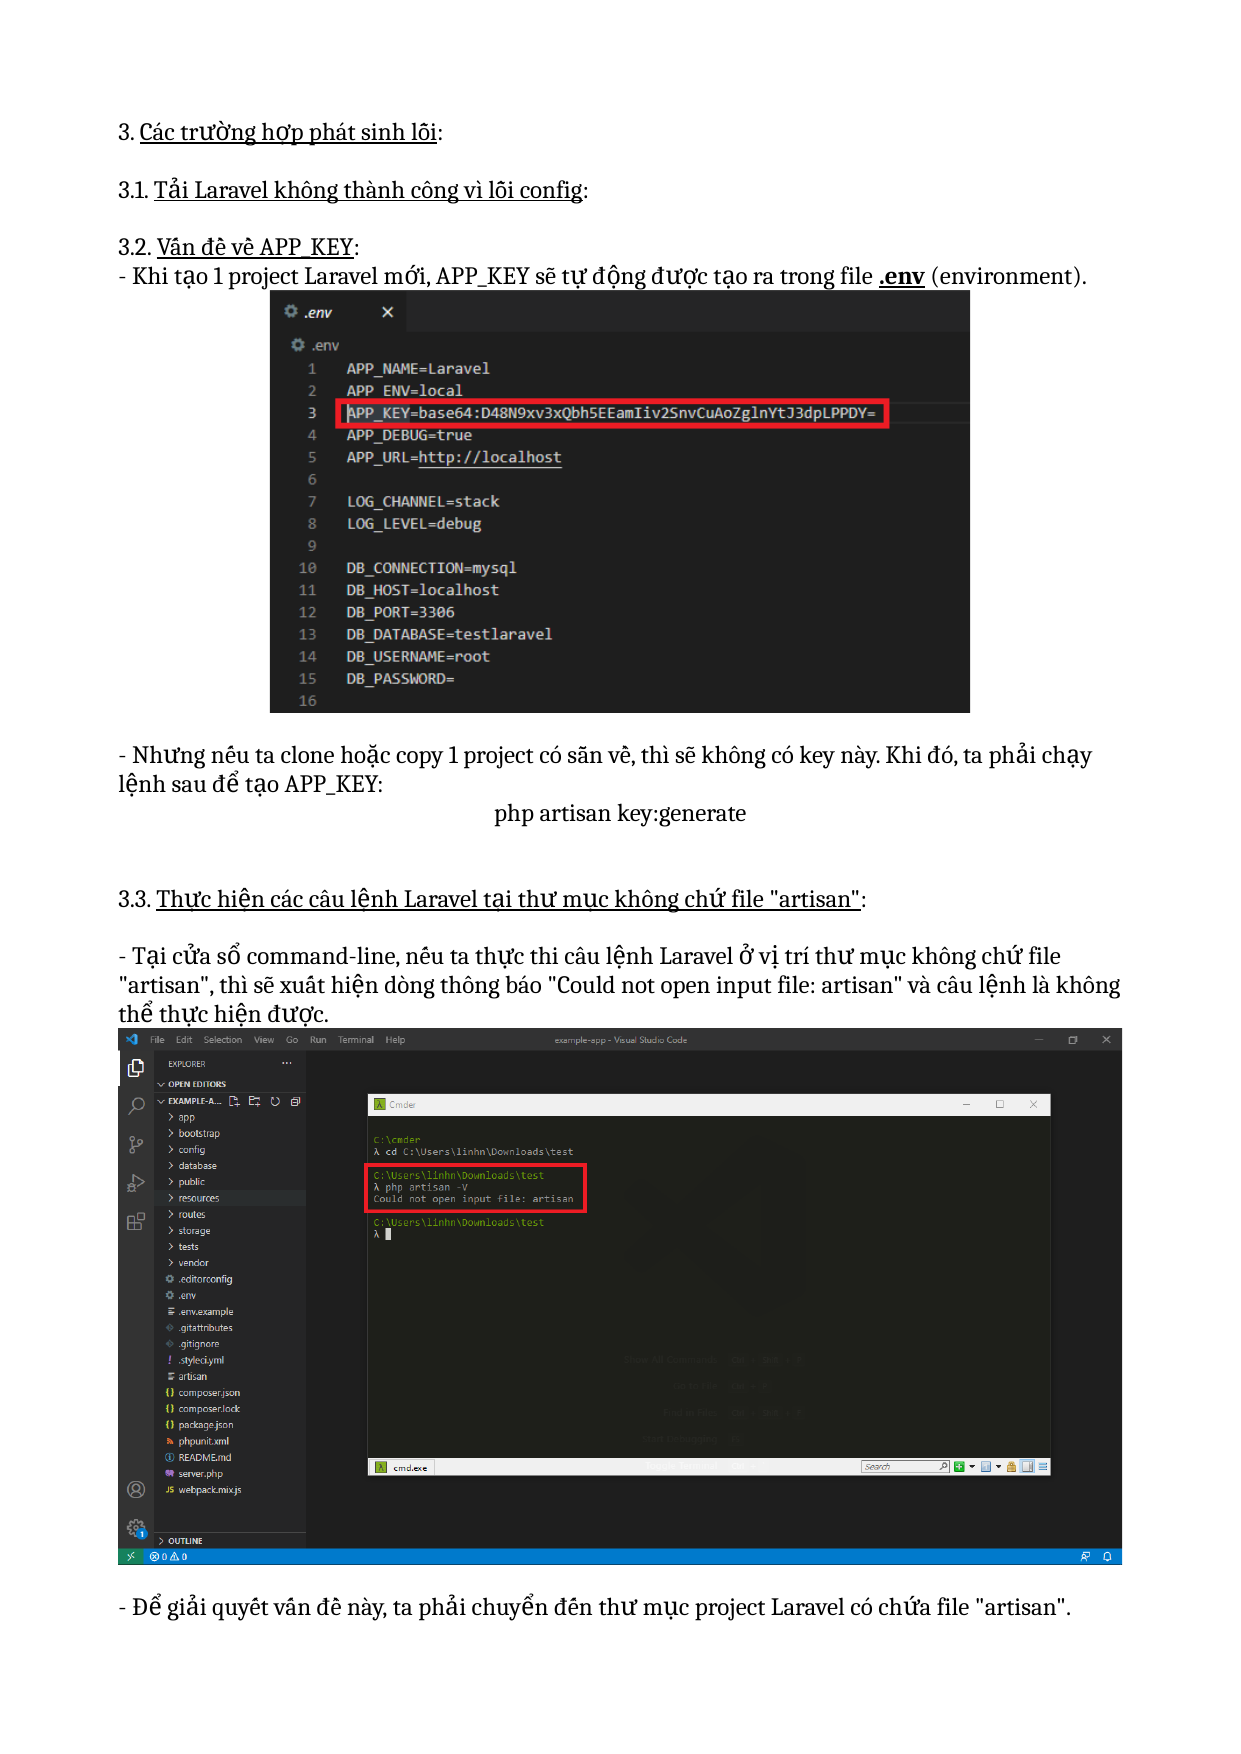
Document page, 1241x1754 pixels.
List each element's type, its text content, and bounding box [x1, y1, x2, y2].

picture [269, 290, 971, 713]
text - Để giải quyết vấn đề này, ta phải chuyển đến thư mục project Laravel có chứa file "artisan". [118, 1593, 1122, 1622]
text - Tại cửa sổ command-line, nếu ta thực thi câu lệnh Laravel ở vị trí thư mục không chứ file "artisan", thì sẽ xuất hiện dòng thông báo "Could not open input file: artisan" và câu lệnh là không thể thực hiện được. [118, 942, 1122, 1028]
text 3.3. Thực hiện các câu lệnh Laravel tại thư mục không chứ file "artisan": [118, 885, 1122, 913]
text 3.2. Vấn đề về APP_KEY: [118, 233, 1122, 262]
text php artisan key:generate [118, 798, 1122, 827]
text 3.1. Tải Laravel không thành công vì lỗi config: [118, 176, 1122, 204]
picture [118, 1028, 1123, 1565]
text - Khi tạo 1 project Laravel mới, APP_KEY sẽ tự động được tạo ra trong file .env (environment). [118, 262, 1122, 291]
text 3. Các trường hợp phát sinh lỗi: [118, 118, 1122, 147]
text - Nhưng nếu ta clone hoặc copy 1 project có sẵn về, thì sẽ không có key này. Khi đó, ta phải chạy lệnh sau để tạo APP_KEY: [118, 741, 1122, 798]
